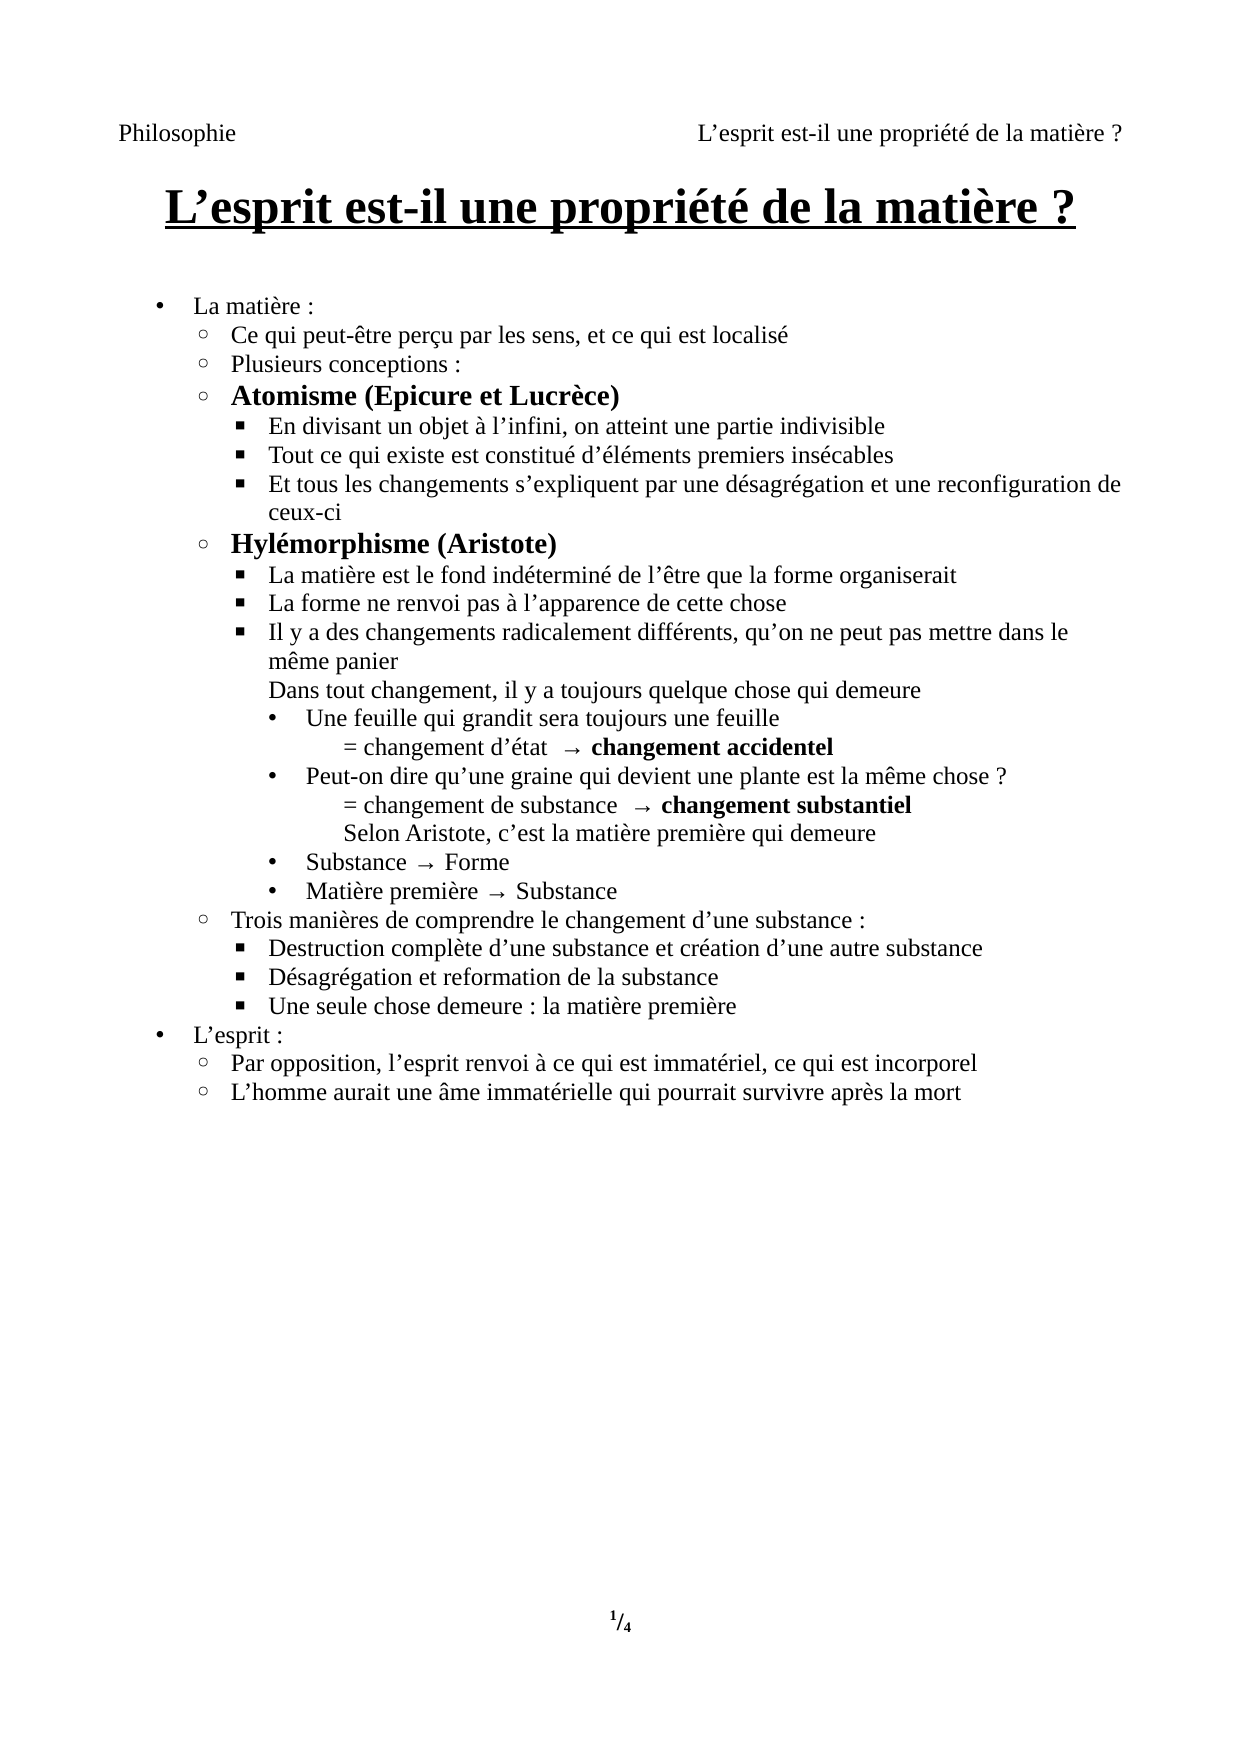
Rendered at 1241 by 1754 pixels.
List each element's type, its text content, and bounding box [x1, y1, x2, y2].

list Par opposition, l’esprit renvoi à ce qui est immatériel, ce qui est incorporel [193, 1048, 1122, 1077]
list La matière est le fond indéterminé de l’être que la forme organiserait [231, 560, 1122, 588]
list Il y a des changements radicalement différents, qu’on ne peut pas mettre dans le même panier [231, 617, 1122, 675]
list Peut-on dire qu’une graine qui devient une plante est la même chose ? [268, 761, 1122, 790]
list En divisant un objet à l’infini, on atteint une partie indivisible [231, 411, 1122, 440]
list Matière première → Substance [268, 876, 1122, 905]
list Une feuille qui grandit sera toujours une feuille [268, 703, 1122, 732]
list Atomisme (Epicure et Lucrèce) [193, 378, 1122, 411]
list Une seule chose demeure : la matière première [231, 991, 1122, 1020]
list Hylémorphisme (Aristote) [193, 526, 1122, 560]
list L’homme aurait une âme immatérielle qui pourrait survivre après la mort [193, 1077, 1122, 1106]
list Substance → Forme [268, 847, 1122, 876]
list Dans tout changement, il y a toujours quelque chose qui demeure [231, 675, 1122, 703]
list Ce qui peut-être perçu par les sens, et ce qui est localisé [193, 320, 1122, 349]
list = changement de substance → changement substantiel [306, 790, 1122, 818]
list Désagrégation et reformation de la substance [231, 962, 1122, 991]
list Tout ce qui existe est constitué d’éléments premiers insécables [231, 440, 1122, 469]
list Destruction complète d’une substance et création d’une autre substance [231, 933, 1122, 962]
list La forme ne renvoi pas à l’apparence de cette chose [231, 588, 1122, 617]
list L’esprit : [156, 1020, 1122, 1048]
list Selon Aristote, c’est la matière première qui demeure [306, 818, 1122, 847]
list Et tous les changements s’expliquent par une désagrégation et une reconfiguration de ceux-ci [231, 469, 1122, 526]
list = changement d’état → changement accidentel [306, 732, 1122, 761]
list La matière : [156, 291, 1122, 320]
text L’esprit est-il une propriété de la matière ? [118, 176, 1122, 234]
list Trois manières de comprendre le changement d’une substance : [193, 905, 1122, 933]
list Plusieurs conceptions : [193, 349, 1122, 378]
